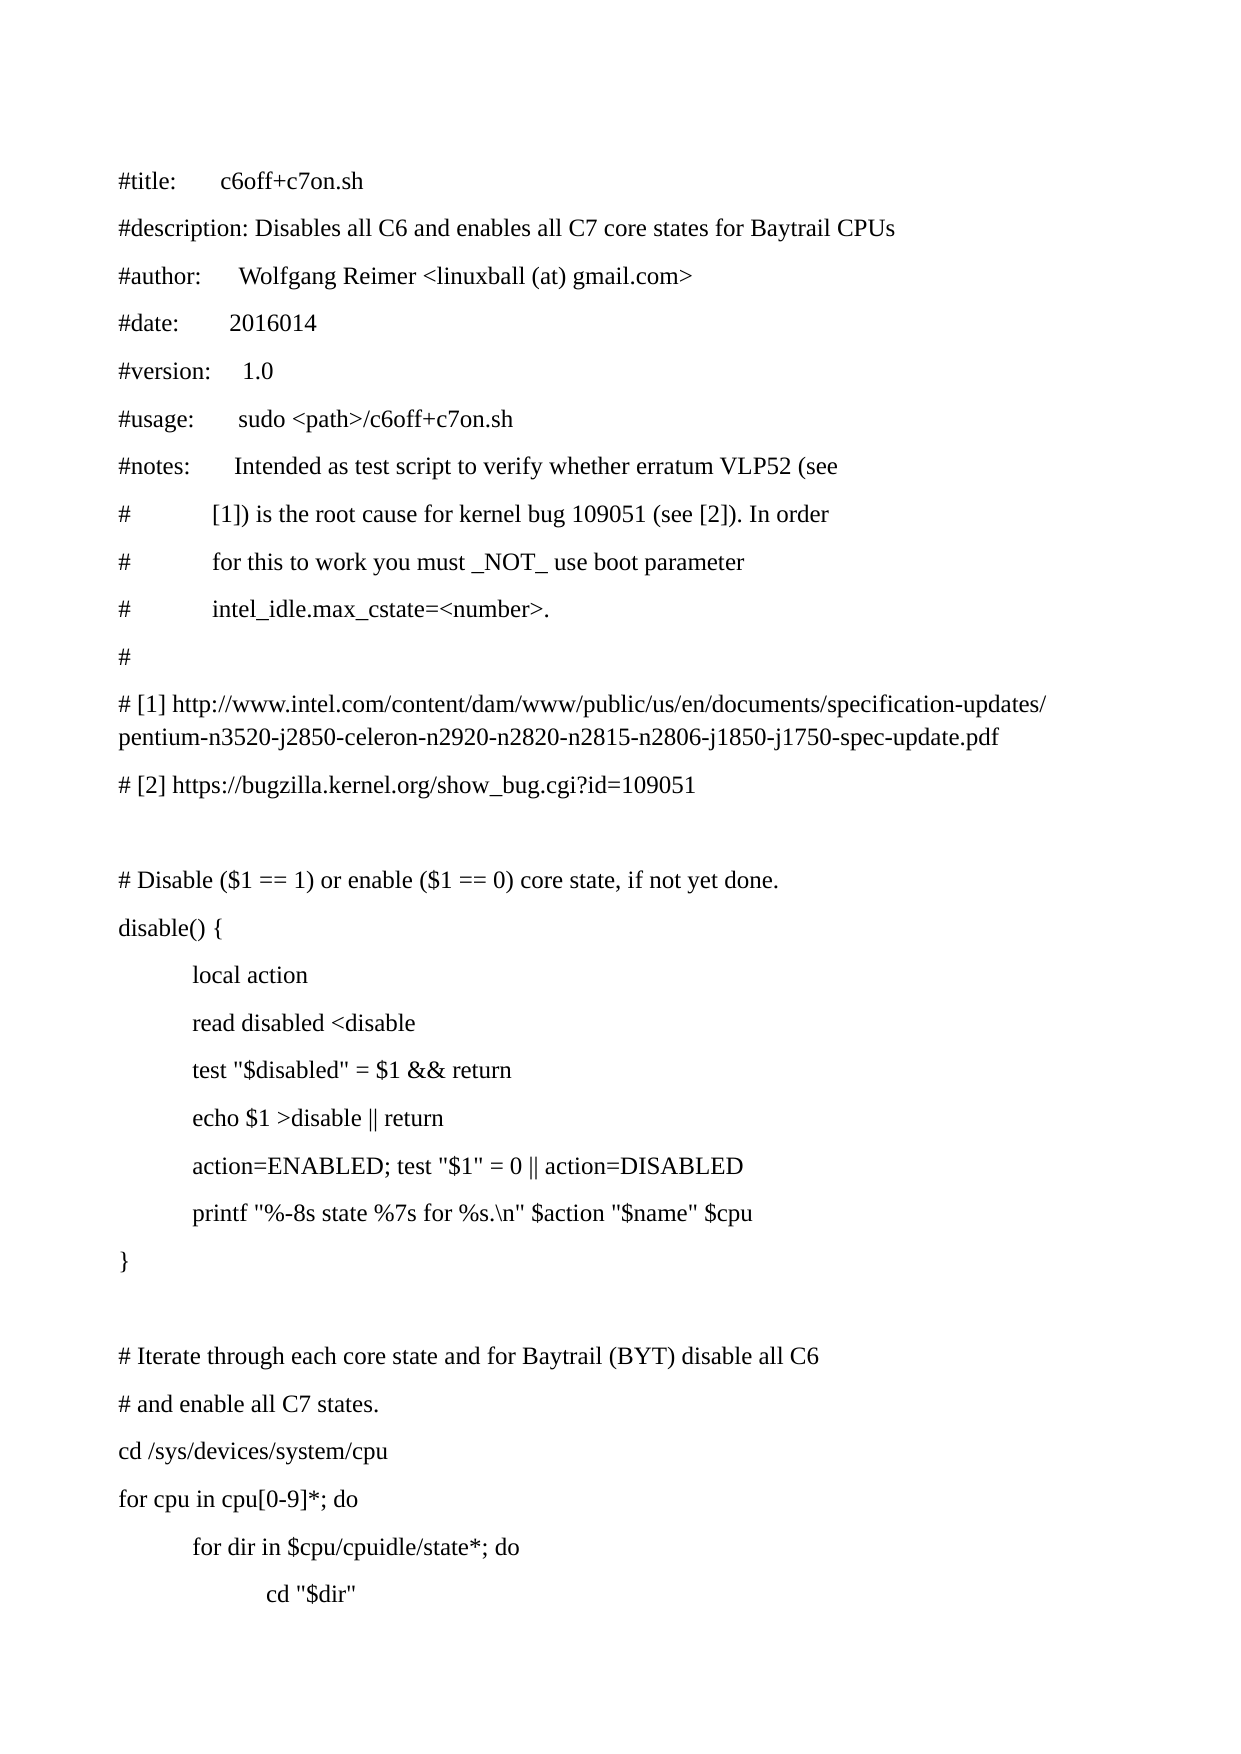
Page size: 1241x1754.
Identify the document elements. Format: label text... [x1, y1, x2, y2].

text # [118, 642, 1122, 671]
text #version: 1.0 [118, 356, 1122, 385]
text cd /sys/devices/system/cpu [118, 1436, 1122, 1465]
text # [2] https://bugzilla.kernel.org/show_bug.cgi?id=109051 [118, 770, 1122, 799]
text read disabled <disable [118, 1008, 1122, 1037]
text } [118, 1246, 1122, 1275]
text for dir in $cpu/cpuidle/state*; do [118, 1532, 1122, 1560]
text #date: 2016014 [118, 308, 1122, 337]
text # Disable ($1 == 1) or enable ($1 == 0) core state, if not yet done. [118, 865, 1122, 894]
text #notes: Intended as test script to verify whether erratum VLP52 (see [118, 451, 1122, 480]
text echo $1 >disable || return [118, 1103, 1122, 1132]
text local action [118, 960, 1122, 989]
text cd "$dir" [118, 1579, 1122, 1608]
text # [1]) is the root cause for kernel bug 109051 (see [2]). In order [118, 499, 1122, 528]
text disable() { [118, 913, 1122, 942]
text # [1] http://www.intel.com/content/dam/www/public/us/en/documents/specification-updates/pentium-n3520-j2850-celeron-n2920-n2820-n2815-n2806-j1850-j1750-spec-update.pdf [118, 689, 1122, 751]
text printf "%-8s state %7s for %s.\n" $action "$name" $cpu [118, 1198, 1122, 1227]
text # and enable all C7 states. [118, 1389, 1122, 1418]
text #author: Wolfgang Reimer <linuxball (at) gmail.com> [118, 261, 1122, 290]
text #title: c6off+c7on.sh [118, 166, 1122, 194]
text #description: Disables all C6 and enables all C7 core states for Baytrail CPUs [118, 213, 1122, 242]
text # for this to work you must _NOT_ use boot parameter [118, 547, 1122, 575]
text action=ENABLED; test "$1" = 0 || action=DISABLED [118, 1151, 1122, 1179]
text for cpu in cpu[0-9]*; do [118, 1484, 1122, 1513]
text #usage: sudo <path>/c6off+c7on.sh [118, 404, 1122, 432]
text # intel_idle.max_cstate=<number>. [118, 594, 1122, 623]
text test "$disabled" = $1 && return [118, 1056, 1122, 1084]
text # Iterate through each core state and for Baytrail (BYT) disable all C6 [118, 1341, 1122, 1370]
